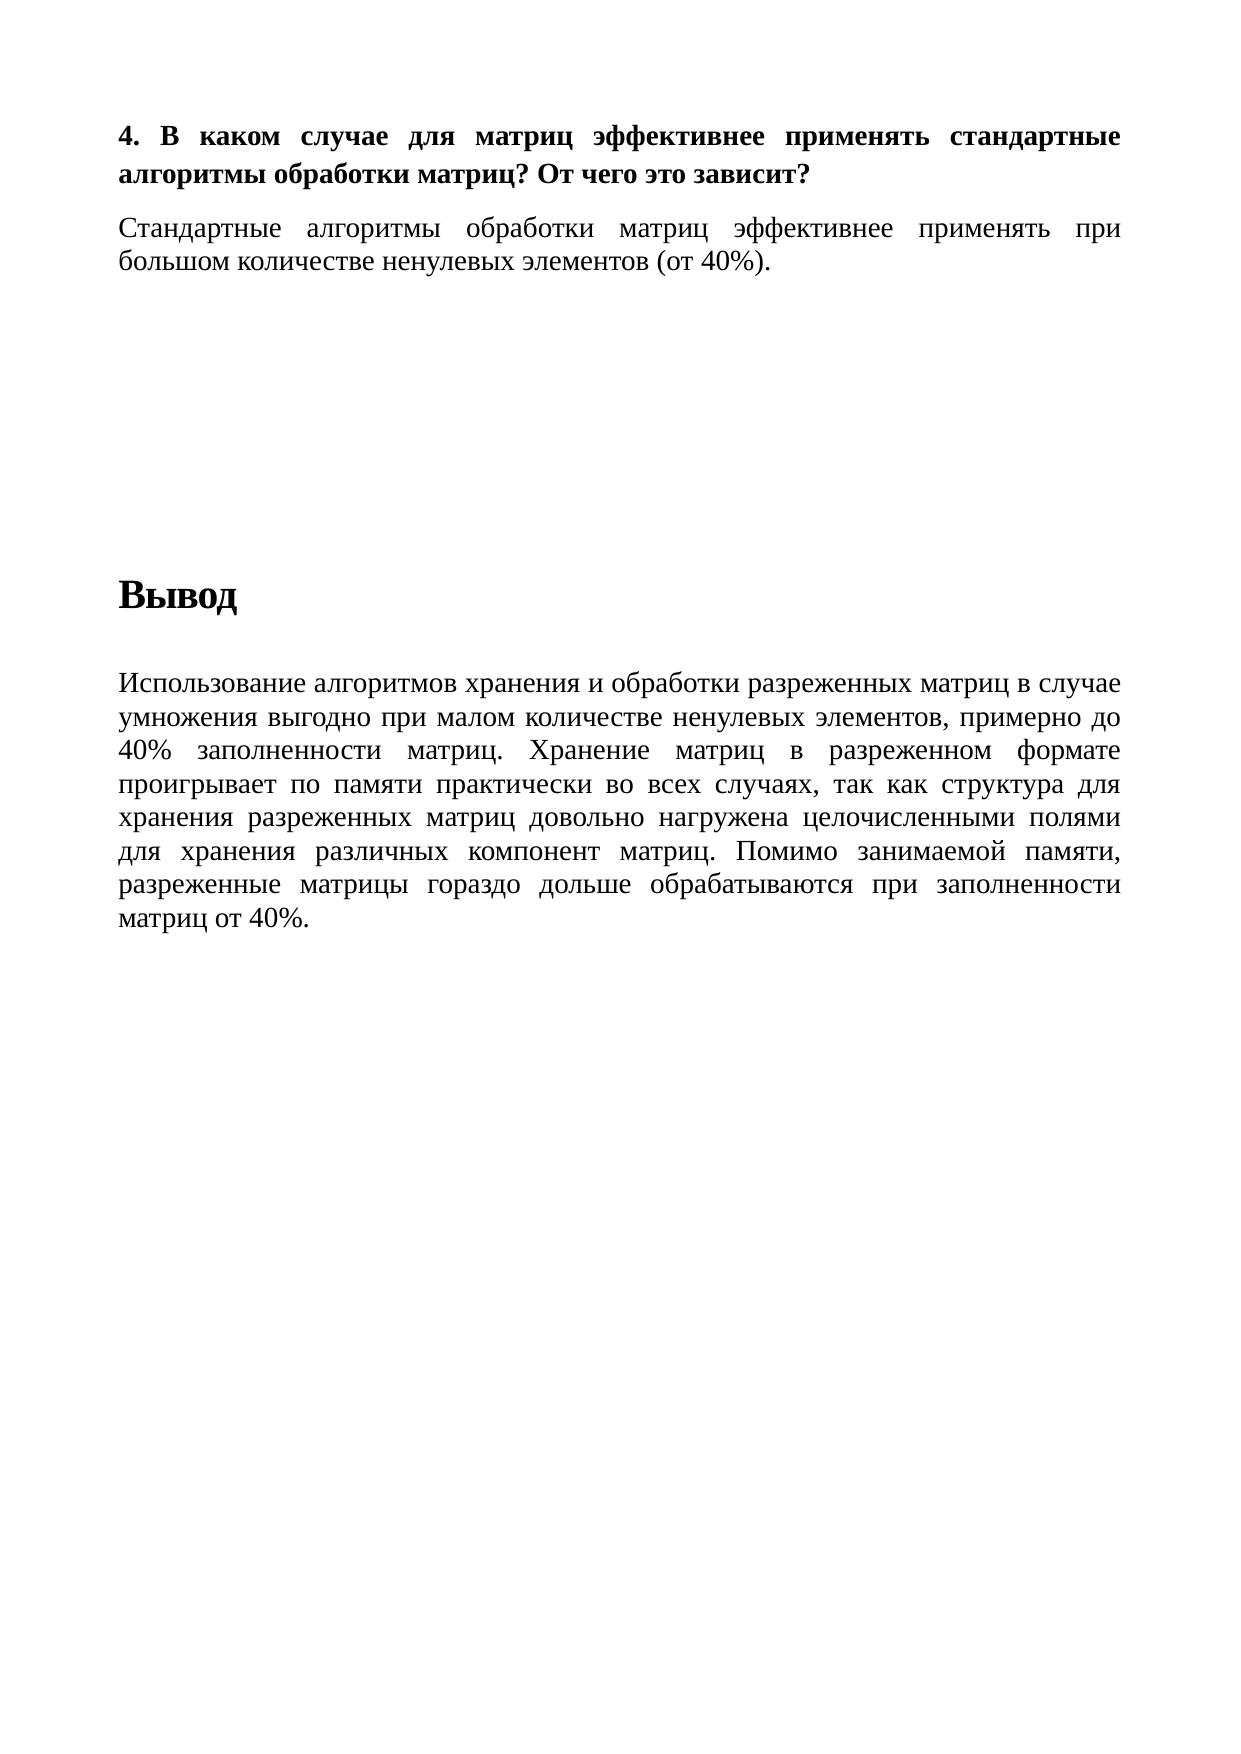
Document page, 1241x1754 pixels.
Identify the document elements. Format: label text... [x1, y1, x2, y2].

text 4. В каком случае для матриц эффективнее применять стандартные алгоритмы обработки матриц? От чего это зависит? [118, 118, 1122, 190]
text Стандартные алгоритмы обработки матриц эффективнее применять при большом количестве ненулевых элементов (от 40%). [118, 210, 1122, 277]
text Использование алгоритмов хранения и обработки разреженных матриц в случае умножения выгодно при малом количестве ненулевых элементов, примерно до 40% заполненности матриц. Хранение матриц в разреженном формате проигрывает по памяти практически во всех случаях, так как структура для хранения разреженных матриц довольно нагружена целочисленными полями для хранения различных компонент матриц. Помимо занимаемой памяти, разреженные матрицы гораздо дольше обрабатываются при заполненности матриц от 40%. [118, 665, 1122, 934]
title Вывод [118, 569, 1122, 617]
